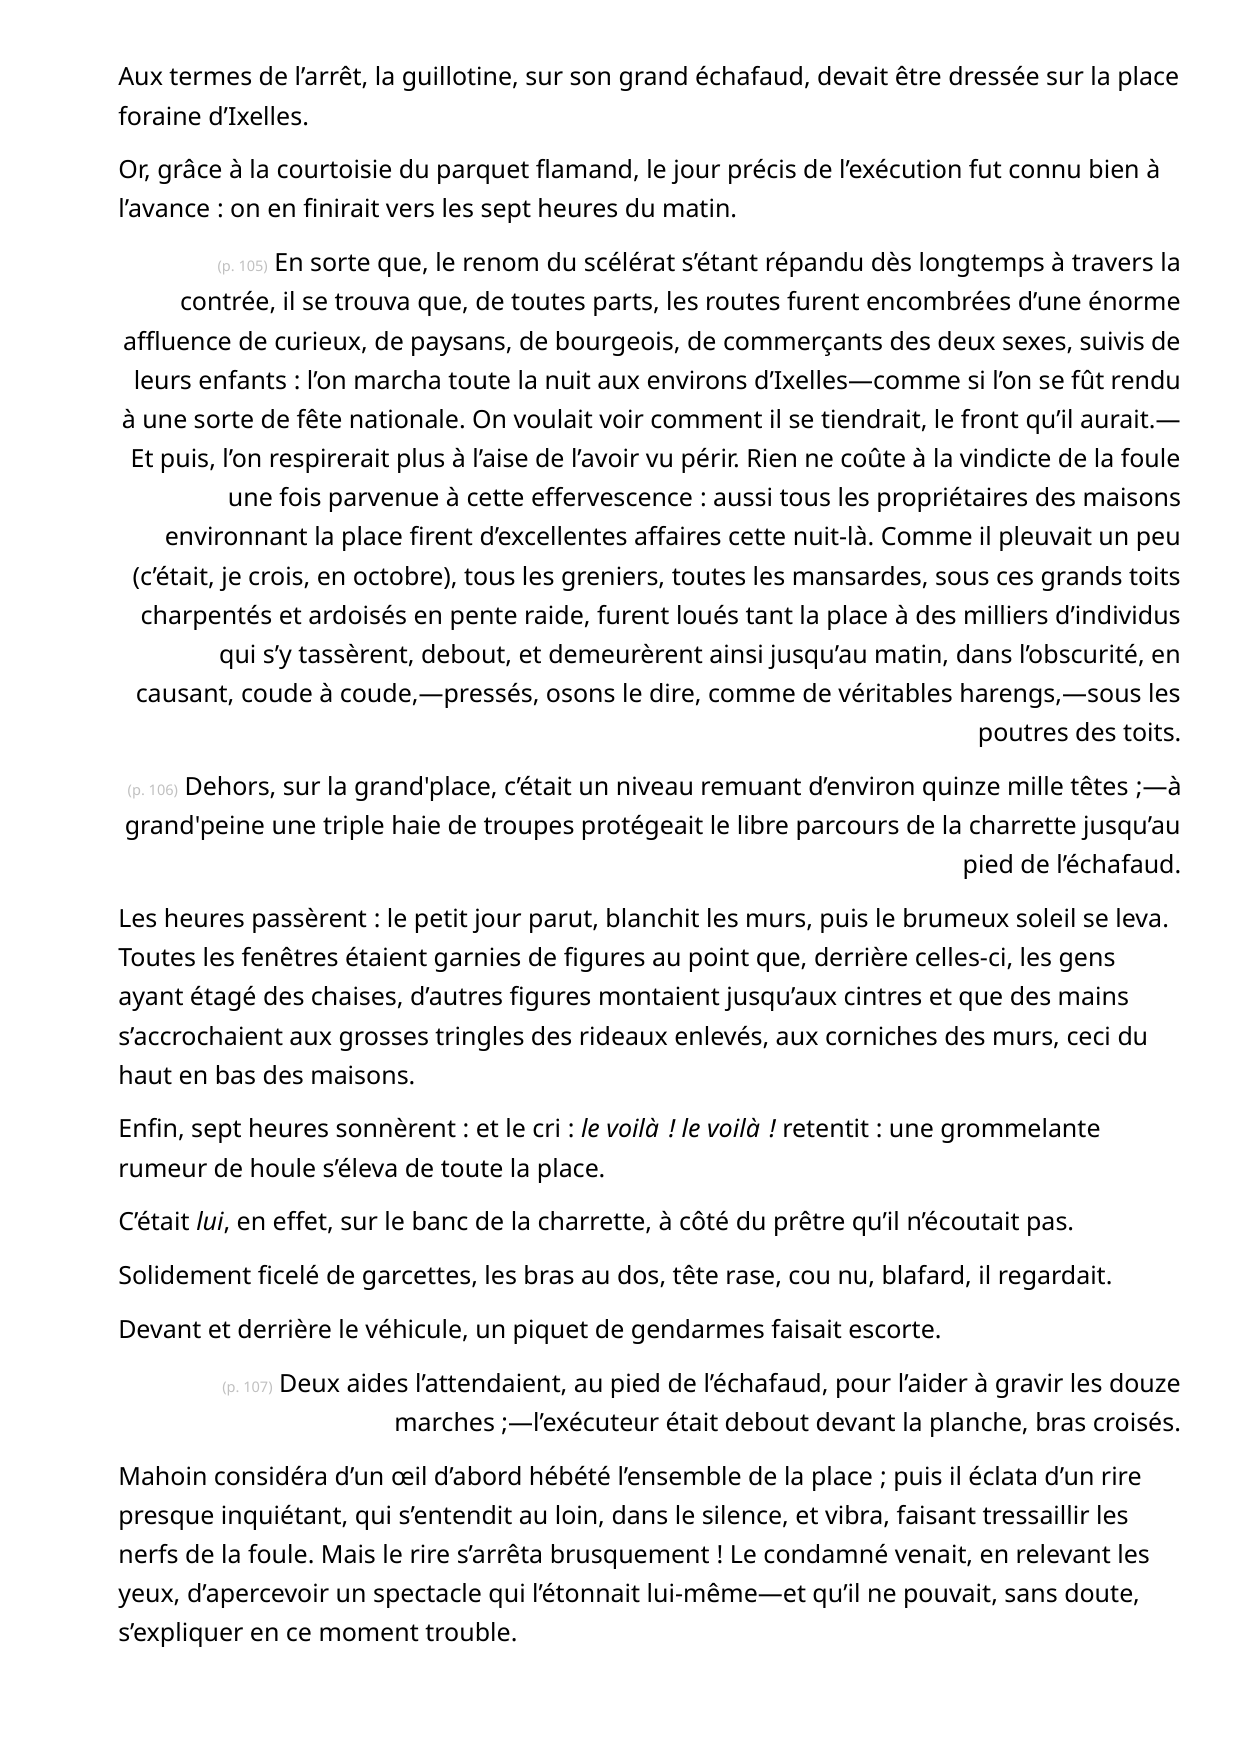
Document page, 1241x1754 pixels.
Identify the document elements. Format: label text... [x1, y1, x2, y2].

text Enfin, sept heures sonnèrent : et le cri : le voilà ! le voilà ! retentit : une grommelante rumeur de houle s’éleva de toute la place. [118, 1111, 1181, 1184]
text (p. 107) Deux aides l’attendaient, au pied de l’échafaud, pour l’aider à gravir les douze marches ;—l’exécuteur était debout devant la planche, bras croisés. [118, 1365, 1181, 1438]
text Devant et derrière le véhicule, un piquet de gendarmes faisait escorte. [118, 1312, 1181, 1346]
text Solidement ficelé de garcettes, les bras au dos, tête rase, cou nu, blafard, il regardait. [118, 1258, 1181, 1292]
text Or, grâce à la courtoisie du parquet flamand, le jour précis de l’exécution fut connu bien à l’avance : on en finirait vers les sept heures du matin. [118, 152, 1181, 225]
text (p. 106) Dehors, sur la grand'place, c’était un niveau remuant d’environ quinze mille têtes ;—à grand'peine une triple haie de troupes protégeait le libre parcours de la charrette jusqu’au pied de l’échafaud. [118, 769, 1181, 881]
text Aux termes de l’arrêt, la guillotine, sur son grand échafaud, devait être dressée sur la place foraine d’Ixelles. [118, 59, 1181, 132]
text C’était lui, en effet, sur le banc de la charrette, à côté du prêtre qu’il n’écoutait pas. [118, 1204, 1181, 1238]
text Les heures passèrent : le petit jour parut, blanchit les murs, puis le brumeux soleil se leva. Toutes les fenêtres étaient garnies de figures au point que, derrière celles-ci, les gens ayant étagé des chaises, d’autres figures montaient jusqu’aux cintres et que des mains s’accrochaient aux grosses tringles des rideaux enlevés, aux corniches des murs, ceci du haut en bas des maisons. [118, 901, 1181, 1091]
text Mahoin considéra d’un œil d’abord hébété l’ensemble de la place ; puis il éclata d’un rire presque inquiétant, qui s’entendit au loin, dans le silence, et vibra, faisant tressaillir les nerfs de la foule. Mais le rire s’arrêta brusquement ! Le condamné venait, en relevant les yeux, d’apercevoir un spectacle qui l’étonnait lui-même—et qu’il ne pouvait, sans doute, s’expliquer en ce moment trouble. [118, 1458, 1181, 1649]
text (p. 105) En sorte que, le renom du scélérat s’étant répandu dès longtemps à travers la contrée, il se trouva que, de toutes parts, les routes furent encombrées d’une énorme affluence de curieux, de paysans, de bourgeois, de commerçants des deux sexes, suivis de leurs enfants : l’on marcha toute la nuit aux environs d’Ixelles—comme si l’on se fût rendu à une sorte de fête nationale. On voulait voir comment il se tiendrait, le front qu’il aurait.—Et puis, l’on respirerait plus à l’aise de l’avoir vu périr. Rien ne coûte à la vindicte de la foule une fois parvenue à cette effervescence : aussi tous les propriétaires des maisons environnant la place firent d’excellentes affaires cette nuit-là. Comme il pleuvait un peu (c’était, je crois, en octobre), tous les greniers, toutes les mansardes, sous ces grands toits charpentés et ardoisés en pente raide, furent loués tant la place à des milliers d’individus qui s’y tassèrent, debout, et demeurèrent ainsi jusqu’au matin, dans l’obscurité, en causant, coude à coude,—pressés, osons le dire, comme de véritables harengs,—sous les poutres des toits. [118, 245, 1181, 749]
